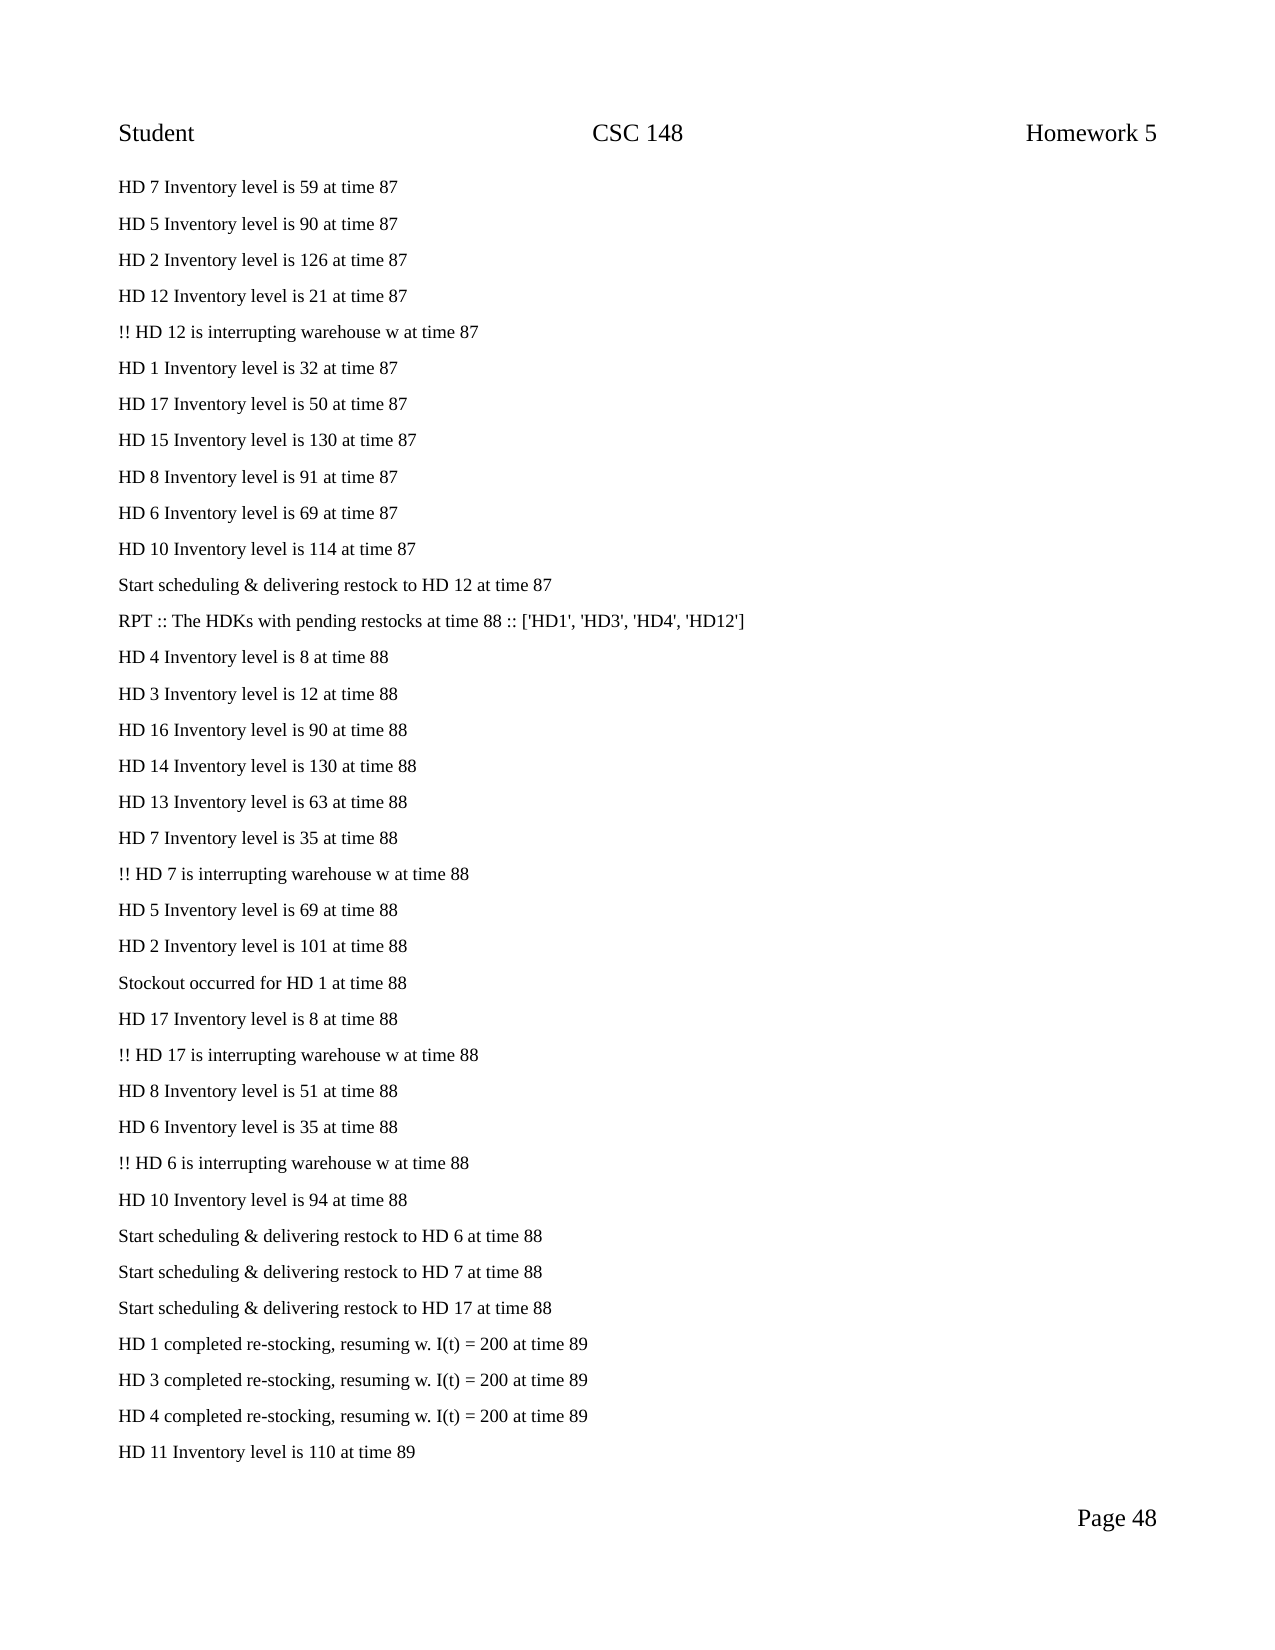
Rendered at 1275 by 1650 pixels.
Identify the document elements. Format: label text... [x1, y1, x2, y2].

text !! HD 6 is interrupting warehouse w at time 88 [118, 1152, 1157, 1174]
text !! HD 17 is interrupting warehouse w at time 88 [118, 1044, 1157, 1065]
text RPT :: The HDKs with pending restocks at time 88 :: ['HD1', 'HD3', 'HD4', 'HD12'] [118, 610, 1157, 632]
text HD 3 completed re-stocking, resuming w. I(t) = 200 at time 89 [118, 1369, 1157, 1391]
text Start scheduling & delivering restock to HD 6 at time 88 [118, 1224, 1157, 1246]
text HD 15 Inventory level is 130 at time 87 [118, 429, 1157, 451]
text Stockout occurred for HD 1 at time 88 [118, 972, 1157, 993]
text HD 17 Inventory level is 50 at time 87 [118, 393, 1157, 415]
text HD 11 Inventory level is 110 at time 89 [118, 1441, 1157, 1463]
text HD 14 Inventory level is 130 at time 88 [118, 755, 1157, 776]
text HD 13 Inventory level is 63 at time 88 [118, 791, 1157, 812]
text !! HD 7 is interrupting warehouse w at time 88 [118, 863, 1157, 885]
text Start scheduling & delivering restock to HD 12 at time 87 [118, 574, 1157, 596]
text Start scheduling & delivering restock to HD 7 at time 88 [118, 1261, 1157, 1282]
text HD 17 Inventory level is 8 at time 88 [118, 1008, 1157, 1029]
text HD 4 completed re-stocking, resuming w. I(t) = 200 at time 89 [118, 1405, 1157, 1427]
text HD 2 Inventory level is 101 at time 88 [118, 935, 1157, 957]
text !! HD 12 is interrupting warehouse w at time 87 [118, 321, 1157, 342]
text HD 3 Inventory level is 12 at time 88 [118, 682, 1157, 704]
text HD 12 Inventory level is 21 at time 87 [118, 285, 1157, 306]
text HD 1 Inventory level is 32 at time 87 [118, 357, 1157, 379]
text HD 10 Inventory level is 94 at time 88 [118, 1188, 1157, 1210]
text HD 5 Inventory level is 90 at time 87 [118, 212, 1157, 234]
text HD 7 Inventory level is 35 at time 88 [118, 827, 1157, 848]
text HD 1 completed re-stocking, resuming w. I(t) = 200 at time 89 [118, 1333, 1157, 1354]
text HD 6 Inventory level is 69 at time 87 [118, 502, 1157, 523]
text HD 16 Inventory level is 90 at time 88 [118, 718, 1157, 740]
text HD 2 Inventory level is 126 at time 87 [118, 249, 1157, 270]
text HD 8 Inventory level is 51 at time 88 [118, 1080, 1157, 1102]
text HD 4 Inventory level is 8 at time 88 [118, 646, 1157, 668]
text Start scheduling & delivering restock to HD 17 at time 88 [118, 1297, 1157, 1318]
text HD 10 Inventory level is 114 at time 87 [118, 538, 1157, 559]
text HD 6 Inventory level is 35 at time 88 [118, 1116, 1157, 1138]
text HD 5 Inventory level is 69 at time 88 [118, 899, 1157, 921]
text HD 7 Inventory level is 59 at time 87 [118, 176, 1157, 198]
text HD 8 Inventory level is 91 at time 87 [118, 466, 1157, 487]
